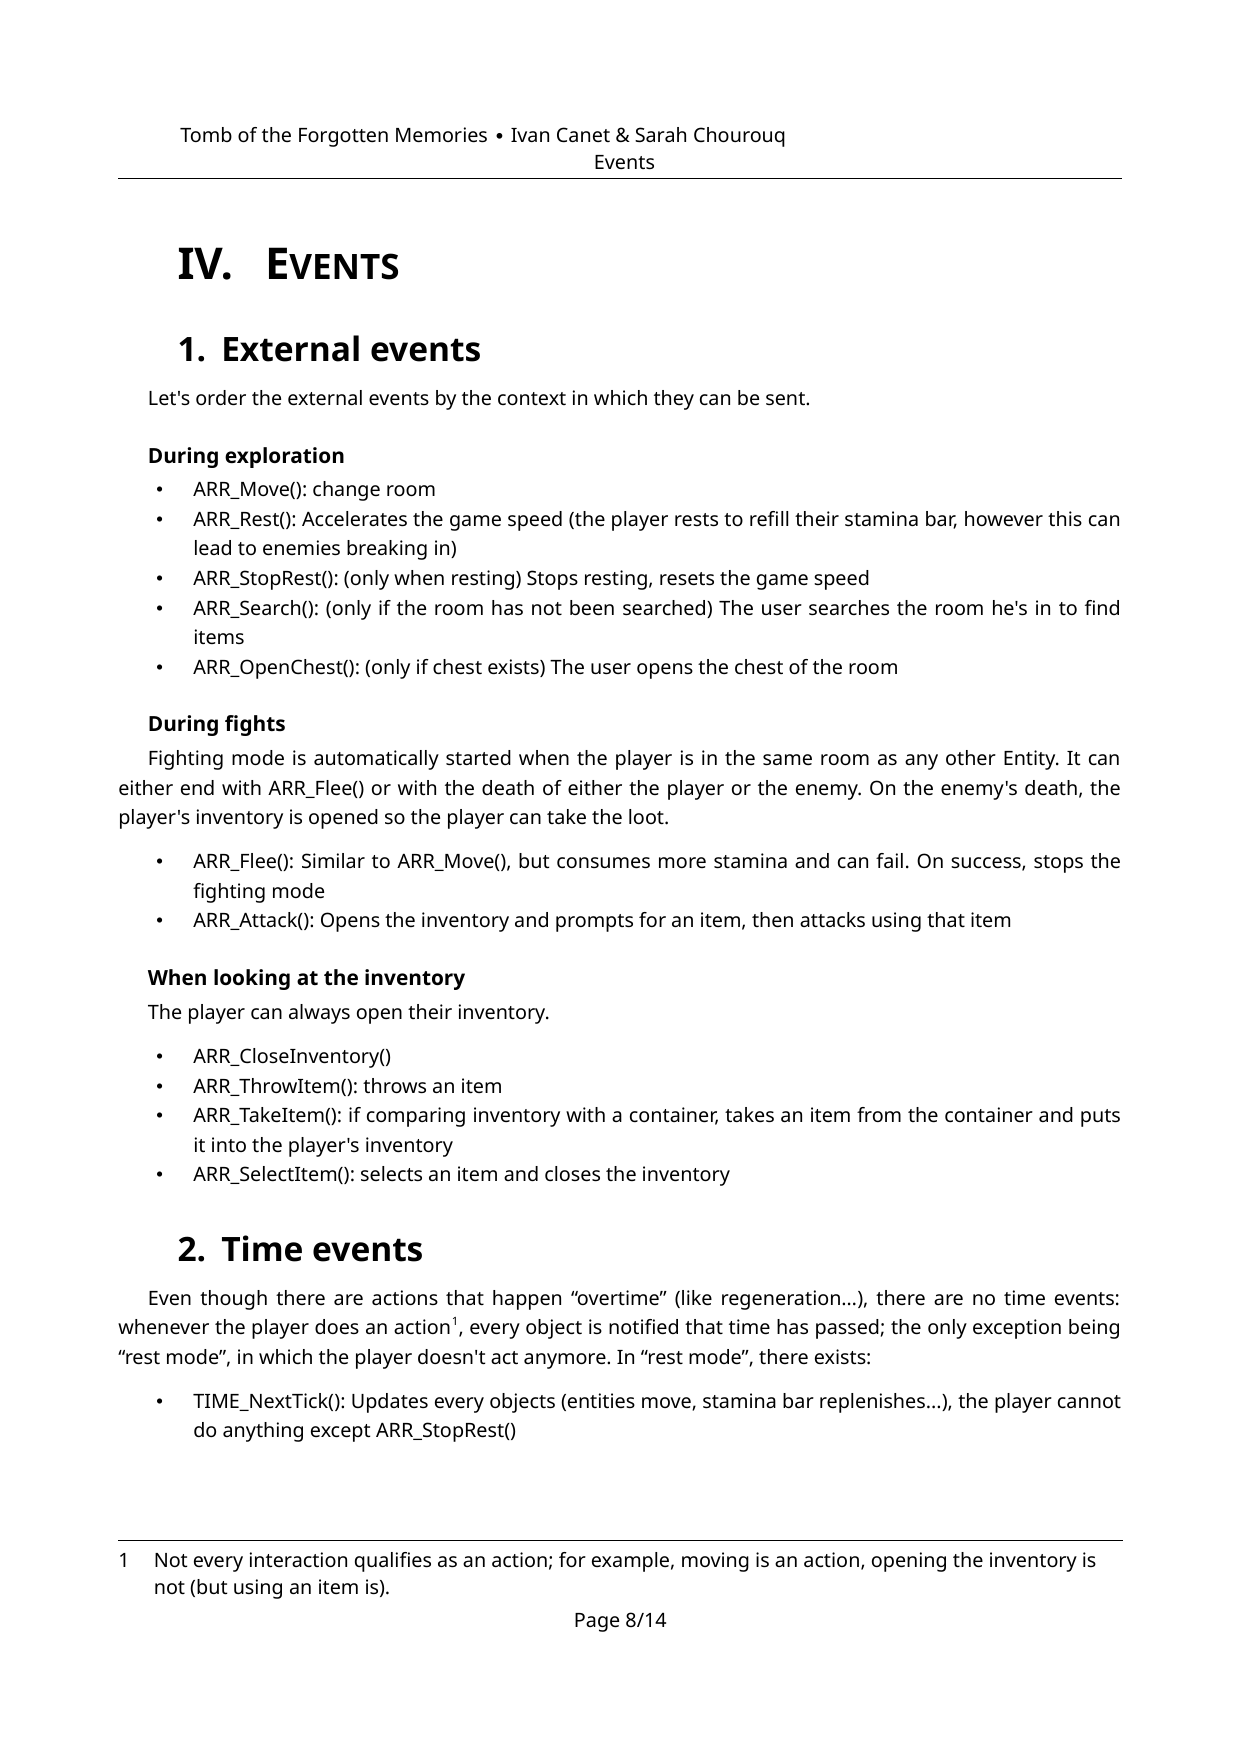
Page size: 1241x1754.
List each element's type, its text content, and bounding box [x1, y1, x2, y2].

subtitle Events [177, 233, 1122, 292]
list ARR_Search(): (only if the room has not been searched) The user searches the room he's in to find items [156, 594, 1122, 650]
list ARR_ThrowItem(): throws an item [156, 1072, 1122, 1099]
list ARR_Flee(): Similar to ARR_Move(), but consumes more stamina and can fail. On success, stops the fighting mode [156, 848, 1122, 904]
text Fighting mode is automatically started when the player is in the same room as any other Entity. It can either end with ARR_Flee() or with the death of either the player or the enemy. On the enemy's death, the player's inventory is opened so the player can take the loot. [118, 744, 1122, 830]
list ARR_Attack(): Opens the inventory and prompts for an item, then attacks using that item [156, 907, 1122, 934]
subtitle During fights [148, 709, 1122, 738]
list ARR_StopRest(): (only when resting) Stops resting, resets the game speed [156, 564, 1122, 591]
text Not every interaction qualifies as an action; for example, moving is an action, opening the inventory is not (but using an item is). [118, 1546, 1122, 1600]
list ARR_Rest(): Accelerates the game speed (the player rests to refill their stamina bar, however this can lead to enemies breaking in) [156, 505, 1122, 562]
text Let's order the external events by the context in which they can be sent. [118, 384, 1122, 411]
text The player can always open their inventory. [118, 998, 1122, 1025]
subtitle When looking at the inventory [148, 963, 1122, 992]
subtitle Time events [177, 1226, 1122, 1271]
list ARR_SelectItem(): selects an item and closes the inventory [156, 1161, 1122, 1188]
list TIME_NextTick(): Updates every objects (entities move, stamina bar replenishes...), the player cannot do anything except ARR_StopRest() [156, 1387, 1122, 1444]
list ARR_TakeItem(): if comparing inventory with a container, takes an item from the container and puts it into the player's inventory [156, 1101, 1122, 1158]
subtitle External events [177, 326, 1122, 372]
list ARR_CloseInventory() [156, 1042, 1122, 1069]
list ARR_OpenChest(): (only if chest exists) The user opens the chest of the room [156, 653, 1122, 680]
list ARR_Move(): change room [156, 475, 1122, 502]
text Even though there are actions that happen “overtime” (like regeneration…), there are no time events: whenever the player does an action, every object is notified that time has passed; the only exception being “rest mode”, in which the player doesn't act anymore. In “rest mode”, there exists: [118, 1284, 1122, 1370]
subtitle During exploration [148, 441, 1122, 469]
